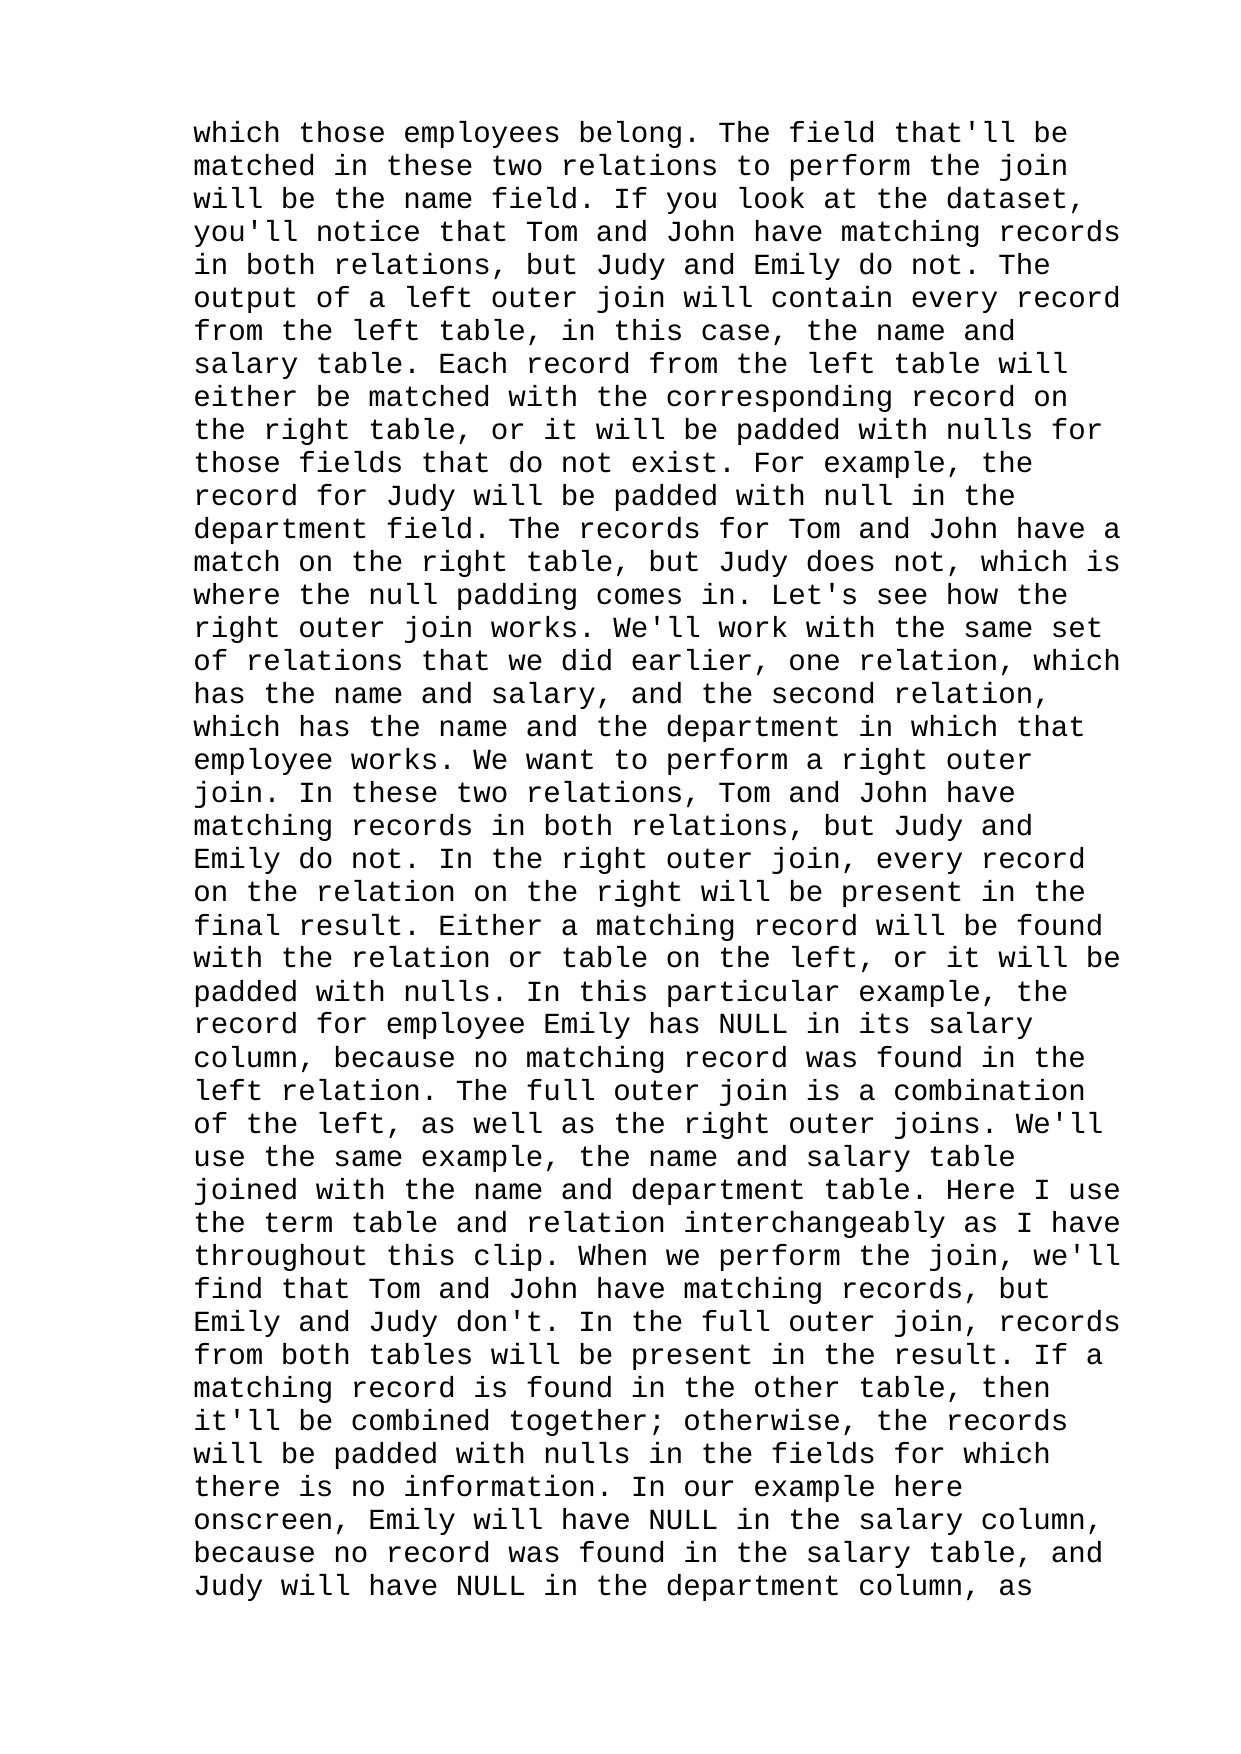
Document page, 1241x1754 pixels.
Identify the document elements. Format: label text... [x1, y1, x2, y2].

list which those employees belong. The field that'll be matched in these two relations to perform the join will be the name field. If you look at the dataset, you'll notice that Tom and John have matching records in both relations, but Judy and Emily do not. The output of a left outer join will contain every record from the left table, in this case, the name and salary table. Each record from the left table will either be matched with the corresponding record on the right table, or it will be padded with nulls for those fields that do not exist. For example, the record for Judy will be padded with null in the department field. The records for Tom and John have a match on the right table, but Judy does not, which is where the null padding comes in. Let's see how the right outer join works. We'll work with the same set of relations that we did earlier, one relation, which has the name and salary, and the second relation, which has the name and the department in which that employee works. We want to perform a right outer join. In these two relations, Tom and John have matching records in both relations, but Judy and Emily do not. In the right outer join, every record on the relation on the right will be present in the final result. Either a matching record will be found with the relation or table on the left, or it will be padded with nulls. In this particular example, the record for employee Emily has NULL in its salary column, because no matching record was found in the left relation. The full outer join is a combination of the left, as well as the right outer joins. We'll use the same example, the name and salary table joined with the name and department table. Here I use the term table and relation interchangeably as I have throughout this clip. When we perform the join, we'll find that Tom and John have matching records, but Emily and Judy don't. In the full outer join, records from both tables will be present in the result. If a matching record is found in the other table, then it'll be combined together; otherwise, the records will be padded with nulls in the fields for which there is no information. In our example here onscreen, Emily will have NULL in the salary column, because no record was found in the salary table, and Judy will have NULL in the department column, as [156, 118, 1122, 1604]
